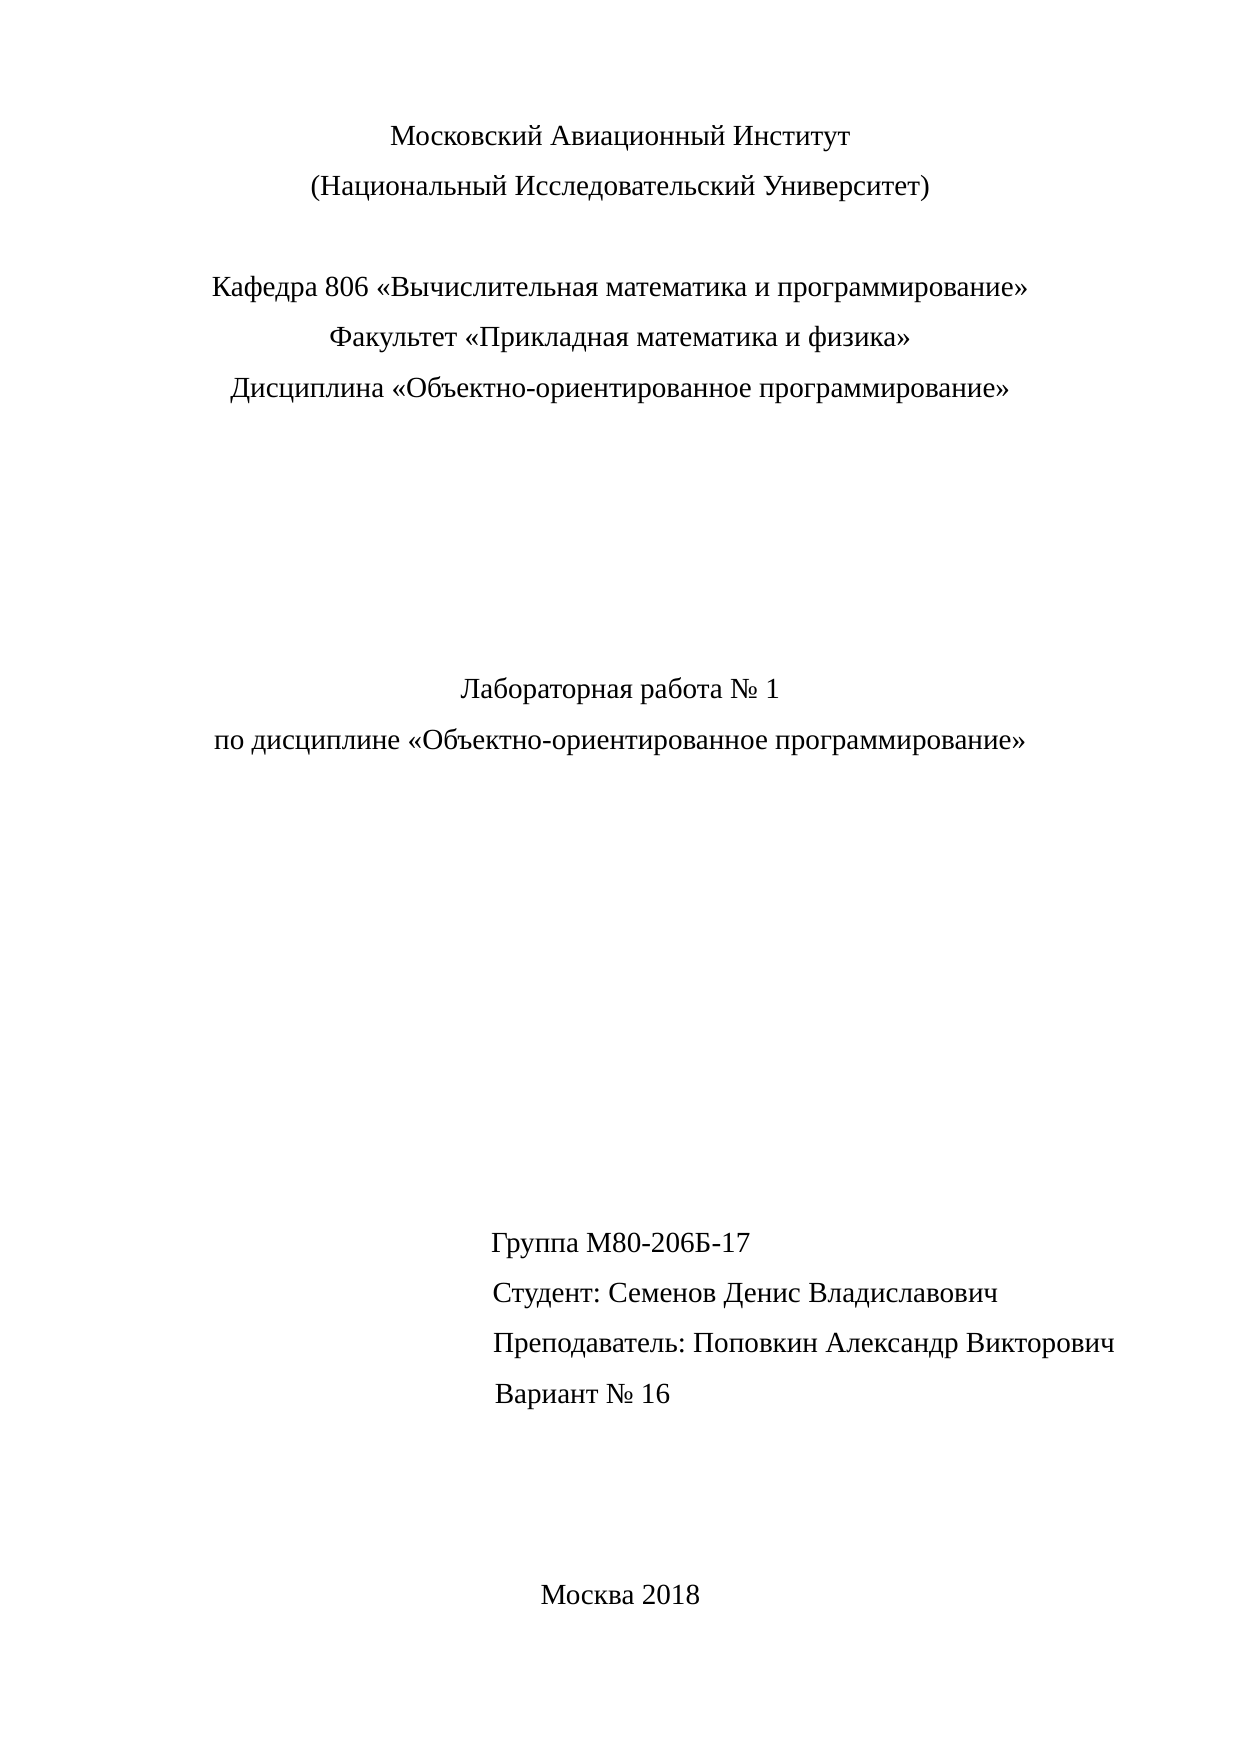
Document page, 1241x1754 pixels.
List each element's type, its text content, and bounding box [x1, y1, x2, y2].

text Студент: Семенов Денис Владиславович [118, 1275, 1122, 1309]
text Группа М80-206Б-17 [118, 1225, 1122, 1258]
text по дисциплине «Объектно-ориентированное программирование» [118, 722, 1122, 755]
text Лабораторная работа № 1 [118, 672, 1122, 705]
text Дисциплина «Объектно-ориентированное программирование» [118, 370, 1122, 403]
text (Национальный Исследовательский Университет) [118, 168, 1122, 202]
text Факультет «Прикладная математика и физика» [118, 319, 1122, 353]
text Преподаватель: Поповкин Александр Викторович [118, 1326, 1122, 1359]
text Вариант № 16 [118, 1376, 1122, 1409]
text Московский Авиационный Институт [118, 118, 1122, 152]
text Москва 2018 [118, 1577, 1122, 1611]
text Кафедра 806 «Вычислительная математика и программирование» [118, 269, 1122, 303]
